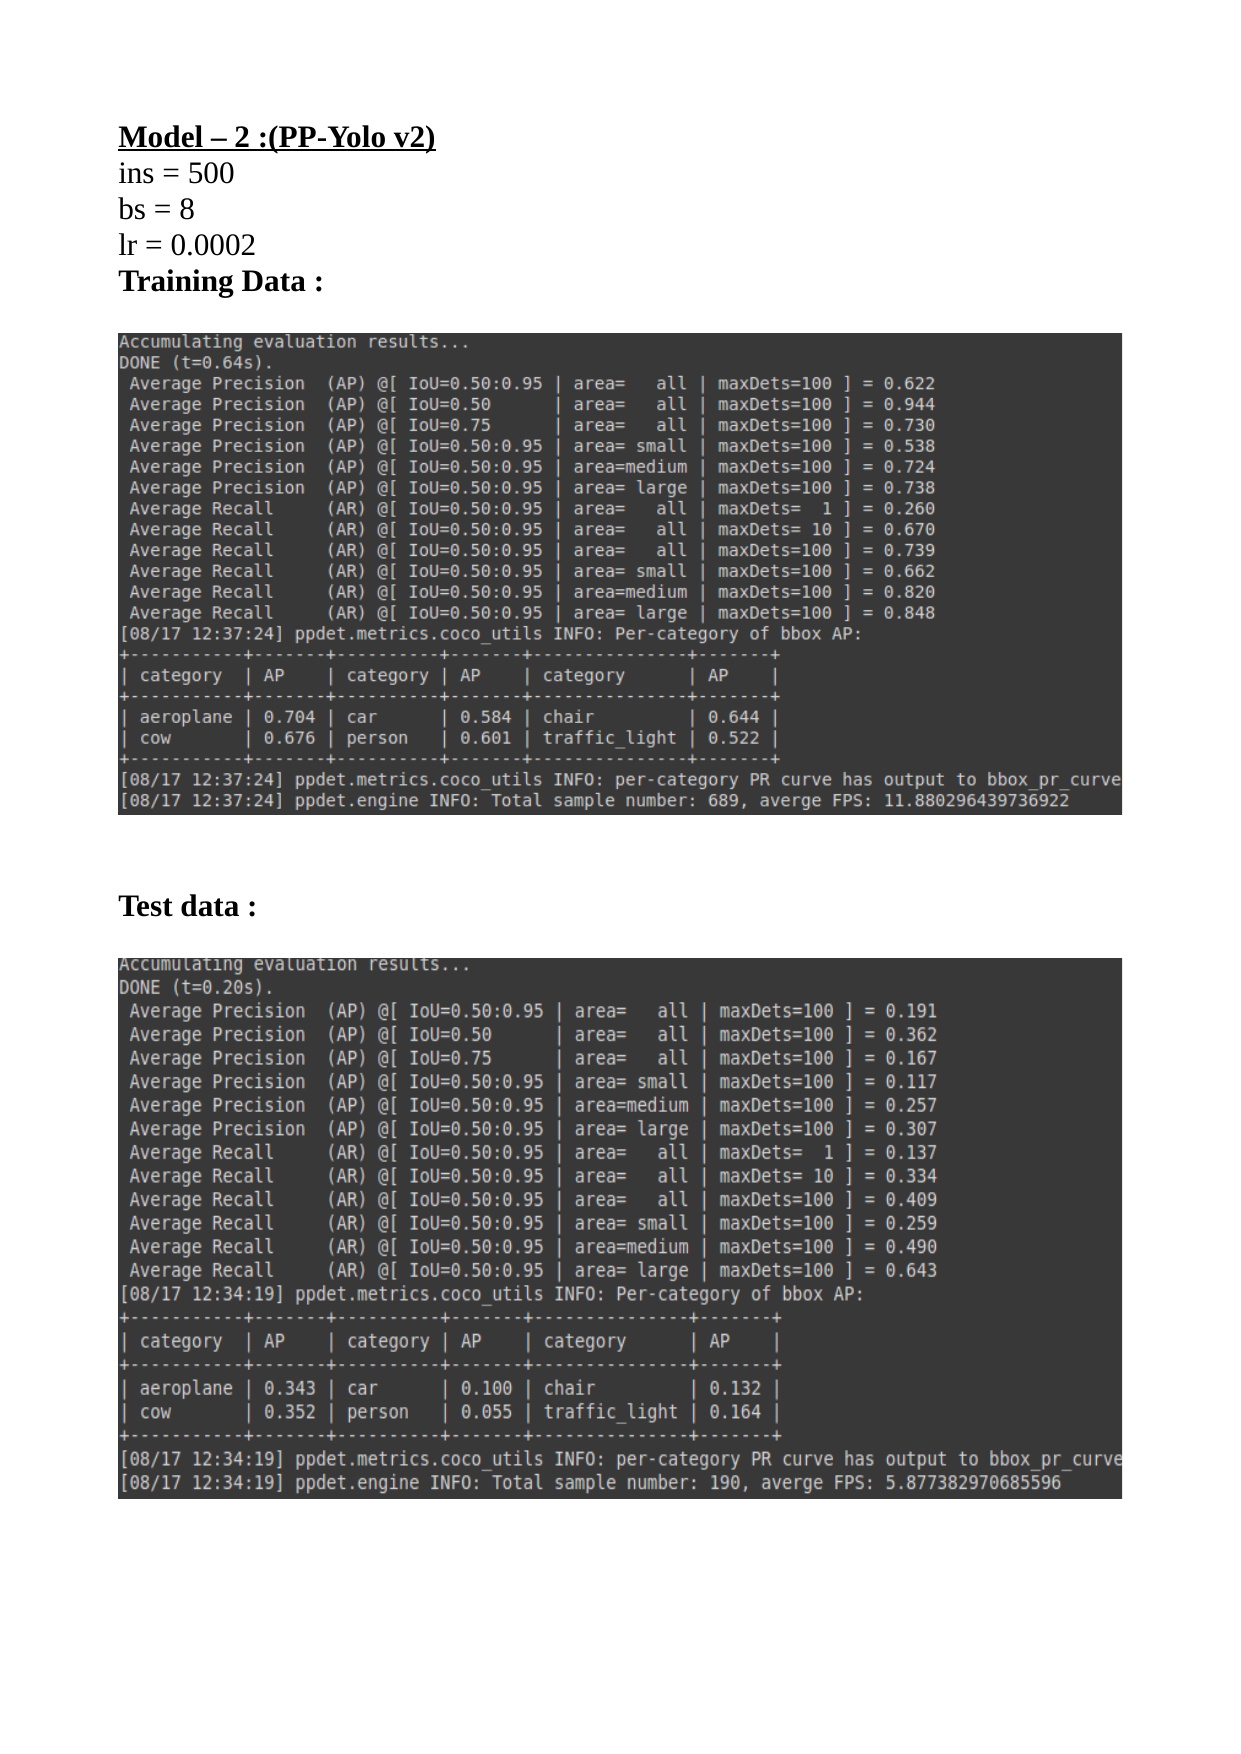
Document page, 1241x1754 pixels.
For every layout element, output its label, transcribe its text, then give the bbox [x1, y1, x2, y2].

text lr = 0.0002 [118, 226, 1122, 262]
text Training Data : [118, 262, 1122, 298]
picture [118, 333, 1123, 815]
picture [118, 958, 1123, 1499]
text Test data : [118, 887, 1122, 923]
text ins = 500 [118, 154, 1122, 190]
text bs = 8 [118, 190, 1122, 226]
text Model – 2 :(PP-Yolo v2) [118, 118, 1122, 154]
